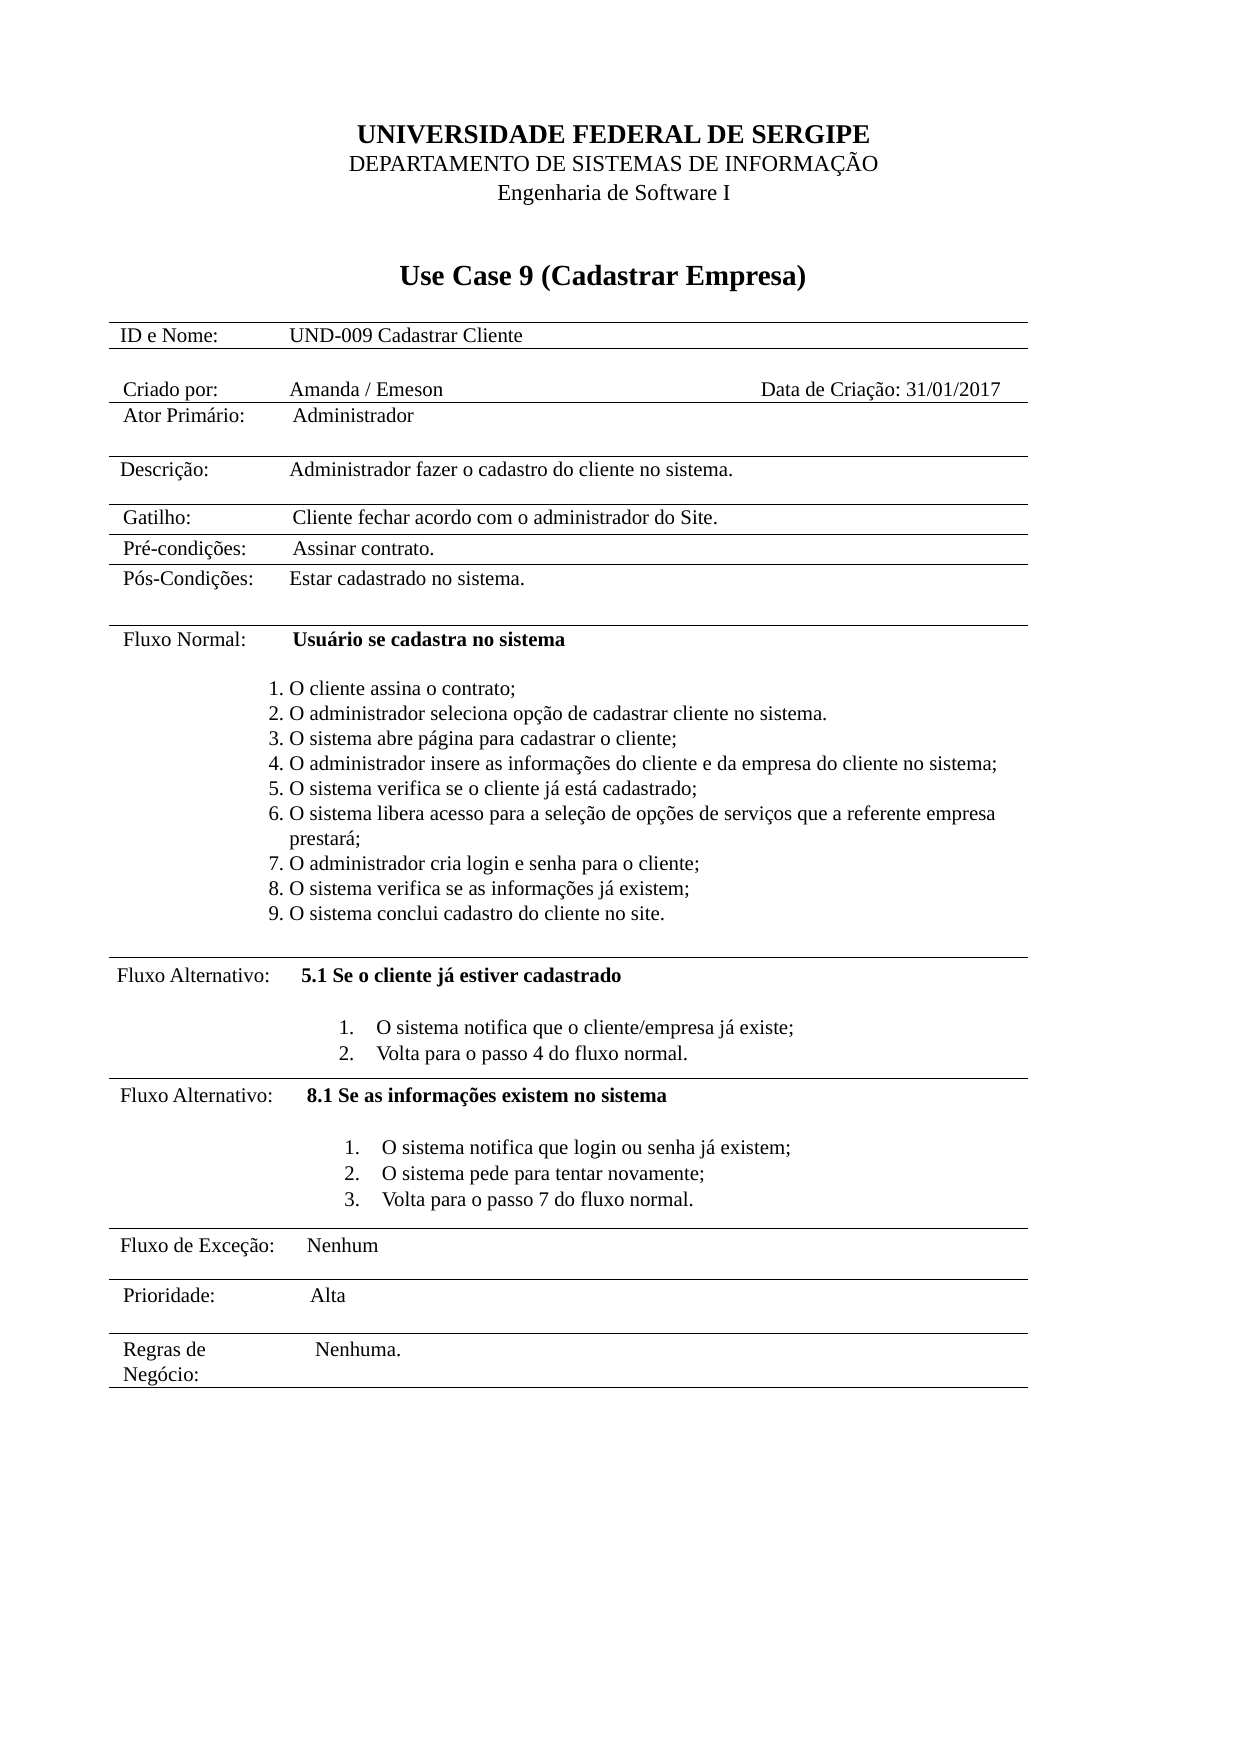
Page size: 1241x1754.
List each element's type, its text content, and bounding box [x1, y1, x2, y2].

table_header ID e Nome: [109, 323, 278, 348]
table_cell Administrador [278, 403, 1028, 456]
table_cell Fluxo de Exceção: [109, 1229, 295, 1279]
table_header UND-009 Cadastrar Cliente [278, 323, 1028, 348]
table_cell Administrador fazer o cadastro do cliente no sistema. [278, 457, 1028, 504]
table_cell Alta [295, 1280, 1028, 1333]
table_cell Gatilho: [109, 505, 278, 534]
table_cell Ator Primário: [109, 403, 278, 456]
table_cell Nenhum [295, 1229, 1028, 1279]
table_cell Cliente fechar acordo com o administrador do Site. [278, 505, 1028, 534]
table_cell Usuário se cadastra no sistema O cliente assina o contrato; O administrador seleciona opção de cadastrar cliente no sistema. O sistema abre página para cadastrar o cliente; O administrador insere as informações do cliente e da empresa do cliente no sistema; O sistema verifica se o cliente já está cadastrado; O sistema libera acesso para a seleção de opções de serviços que a referente empresa prestará; O administrador cria login e senha para o cliente; O sistema verifica se as informações já existem; O sistema conclui cadastro do cliente no site. [278, 626, 1028, 956]
table_header 5.1 Se o cliente já estiver cadastrado O sistema notifica que o cliente/empresa já existe; Volta para o passo 4 do fluxo normal. [295, 958, 1028, 1073]
text Use Case 9 (Cadastrar Empresa) [118, 258, 1087, 292]
table_cell Criado por: [109, 349, 278, 402]
table_cell Estar cadastrado no sistema. [278, 565, 1028, 625]
table_cell Assinar contrato. [278, 535, 1028, 564]
text Engenharia de Software I [133, 179, 1095, 206]
table_cell Fluxo Normal: [109, 626, 278, 956]
table_cell Regras de Negócio: [109, 1334, 295, 1387]
table_header Fluxo Alternativo: [109, 1079, 295, 1228]
table_cell Prioridade: [109, 1280, 295, 1333]
table_header 8.1 Se as informações existem no sistema O sistema notifica que login ou senha já existem; O sistema pede para tentar novamente; Volta para o passo 7 do fluxo normal. [295, 1079, 1028, 1228]
text UNIVERSIDADE FEDERAL DE SERGIPE [133, 118, 1094, 149]
table_cell Pós-Condições: [109, 565, 278, 625]
table_header Fluxo Alternativo: [111, 958, 295, 1073]
table_cell Pré-condições: [109, 535, 278, 564]
table_cell Amanda / Emeson Data de Criação: 31/01/2017 [278, 349, 1028, 402]
table_cell Nenhuma. [295, 1334, 1028, 1387]
table_cell Descrição: [109, 457, 278, 504]
text DEPARTAMENTO DE SISTEMAS DE INFORMAÇÃO [133, 150, 1094, 177]
